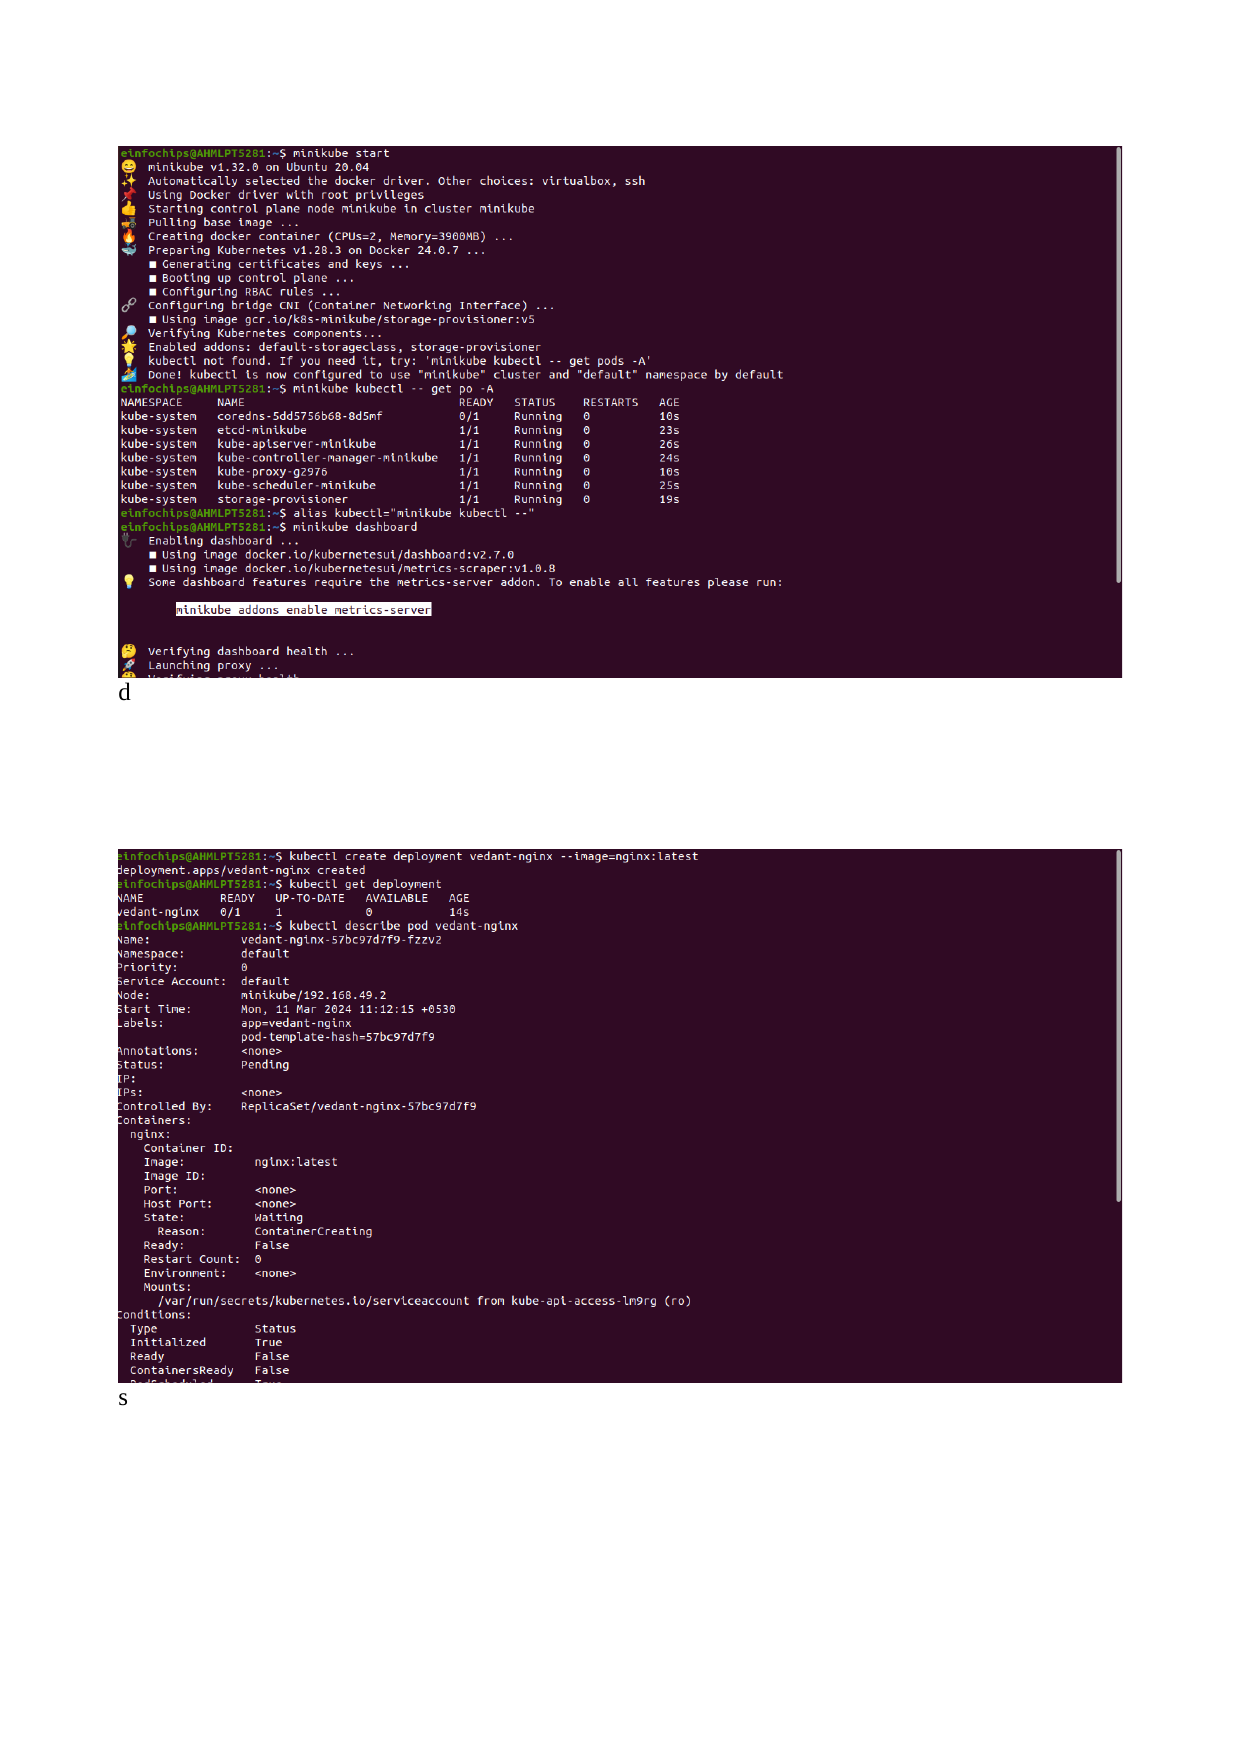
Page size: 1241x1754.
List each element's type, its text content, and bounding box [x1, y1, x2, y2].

picture [118, 849, 1123, 1383]
picture [118, 146, 1123, 678]
text s [118, 1383, 1122, 1411]
text d [118, 678, 1122, 706]
